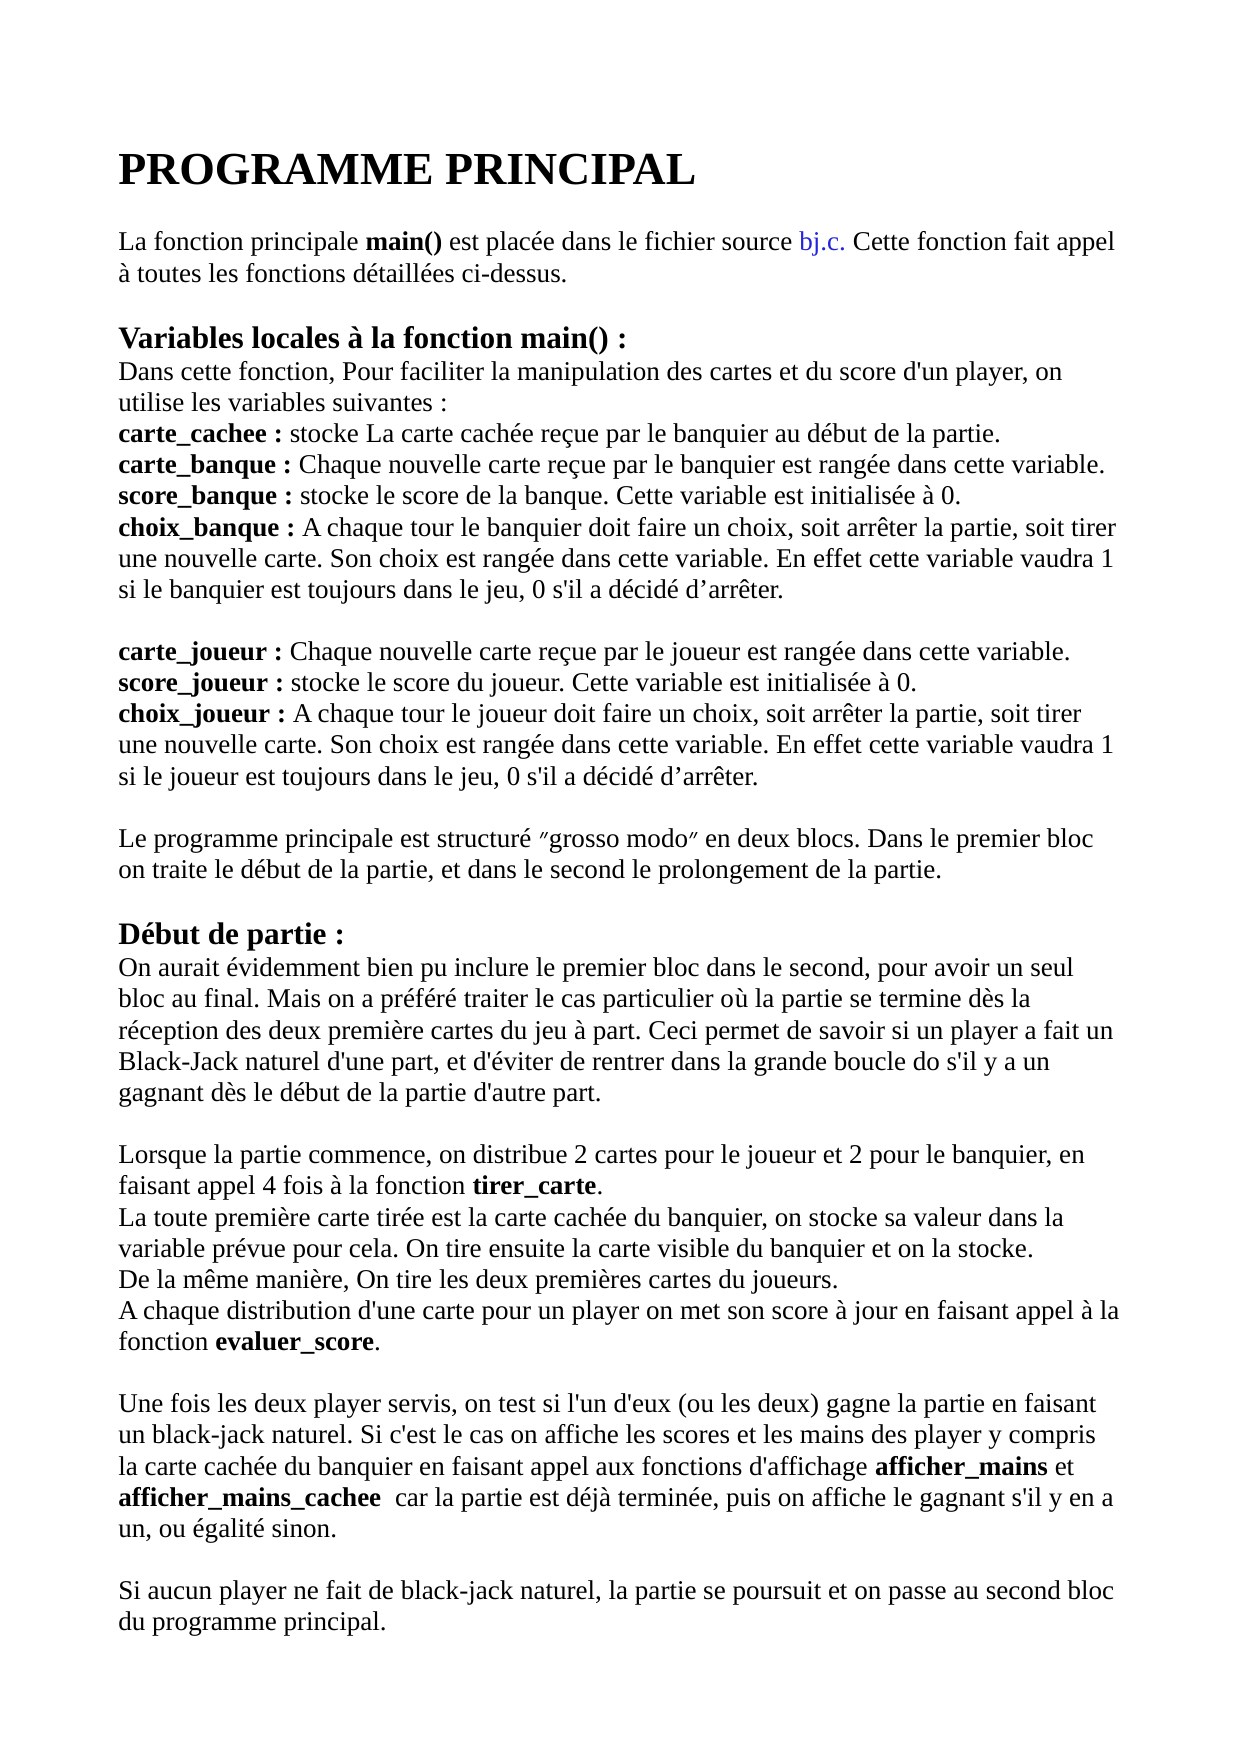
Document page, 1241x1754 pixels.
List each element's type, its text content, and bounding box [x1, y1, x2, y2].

text score_joueur : stocke le score du joueur. Cette variable est initialisée à 0. [118, 666, 1122, 697]
text carte_joueur : Chaque nouvelle carte reçue par le joueur est rangée dans cette variable. [118, 635, 1122, 666]
text Le programme principale est structuré ״grosso modo״ en deux blocs. Dans le premier bloc on traite le début de la partie, et dans le second le prolongement de la partie. [118, 822, 1122, 884]
text A chaque distribution d'une carte pour un player on met son score à jour en faisant appel à la fonction evaluer_score. [118, 1294, 1122, 1356]
text La toute première carte tirée est la carte cachée du banquier, on stocke sa valeur dans la variable prévue pour cela. On tire ensuite la carte visible du banquier et on la stocke. [118, 1201, 1122, 1263]
text Une fois les deux player servis, on test si l'un d'eux (ou les deux) gagne la partie en faisant un black-jack naturel. Si c'est le cas on affiche les scores et les mains des player y compris la carte cachée du banquier en faisant appel aux fonctions d'affichage afficher_mains et afficher_mains_cachee car la partie est déjà terminée, puis on affiche le gagnant s'il y en a un, ou égalité sinon. [118, 1387, 1122, 1543]
text On aurait évidemment bien pu inclure le premier bloc dans le second, pour avoir un seul bloc au final. Mais on a préféré traiter le cas particulier où la partie se termine dès la réception des deux première cartes du jeu à part. Ceci permet de savoir si un player a fait un Black-Jack naturel d'une part, et d'éviter de rentrer dans la grande boucle do s'il y a un gagnant dès le début de la partie d'autre part. [118, 951, 1122, 1107]
text choix_banque : A chaque tour le banquier doit faire un choix, soit arrêter la partie, soit tirer une nouvelle carte. Son choix est rangée dans cette variable. En effet cette variable vaudra 1 si le banquier est toujours dans le jeu, 0 s'il a décidé d’arrêter. [118, 511, 1122, 604]
text De la même manière, On tire les deux premières cartes du joueurs. [118, 1263, 1122, 1294]
text carte_cachee : stocke La carte cachée reçue par le banquier au début de la partie. [118, 417, 1122, 448]
text Dans cette fonction, Pour faciliter la manipulation des cartes et du score d'un player, on utilise les variables suivantes : [118, 355, 1122, 417]
text La fonction principale main() est placée dans le fichier source bj.c. Cette fonction fait appel à toutes les fonctions détaillées ci-dessus. [118, 226, 1122, 288]
text choix_joueur : A chaque tour le joueur doit faire un choix, soit arrêter la partie, soit tirer une nouvelle carte. Son choix est rangée dans cette variable. En effet cette variable vaudra 1 si le joueur est toujours dans le jeu, 0 s'il a décidé d’arrêter. [118, 697, 1122, 791]
text score_banque : stocke le score de la banque. Cette variable est initialisée à 0. [118, 479, 1122, 511]
text PROGRAMME PRINCIPAL [118, 142, 1122, 194]
text Variables locales à la fonction main() : [118, 319, 1122, 355]
text carte_banque : Chaque nouvelle carte reçue par le banquier est rangée dans cette variable. [118, 448, 1122, 479]
text Lorsque la partie commence, on distribue 2 cartes pour le joueur et 2 pour le banquier, en faisant appel 4 fois à la fonction tirer_carte. [118, 1138, 1122, 1201]
text Si aucun player ne fait de black-jack naturel, la partie se poursuit et on passe au second bloc du programme principal. [118, 1574, 1122, 1637]
text Début de partie : [118, 916, 1122, 951]
